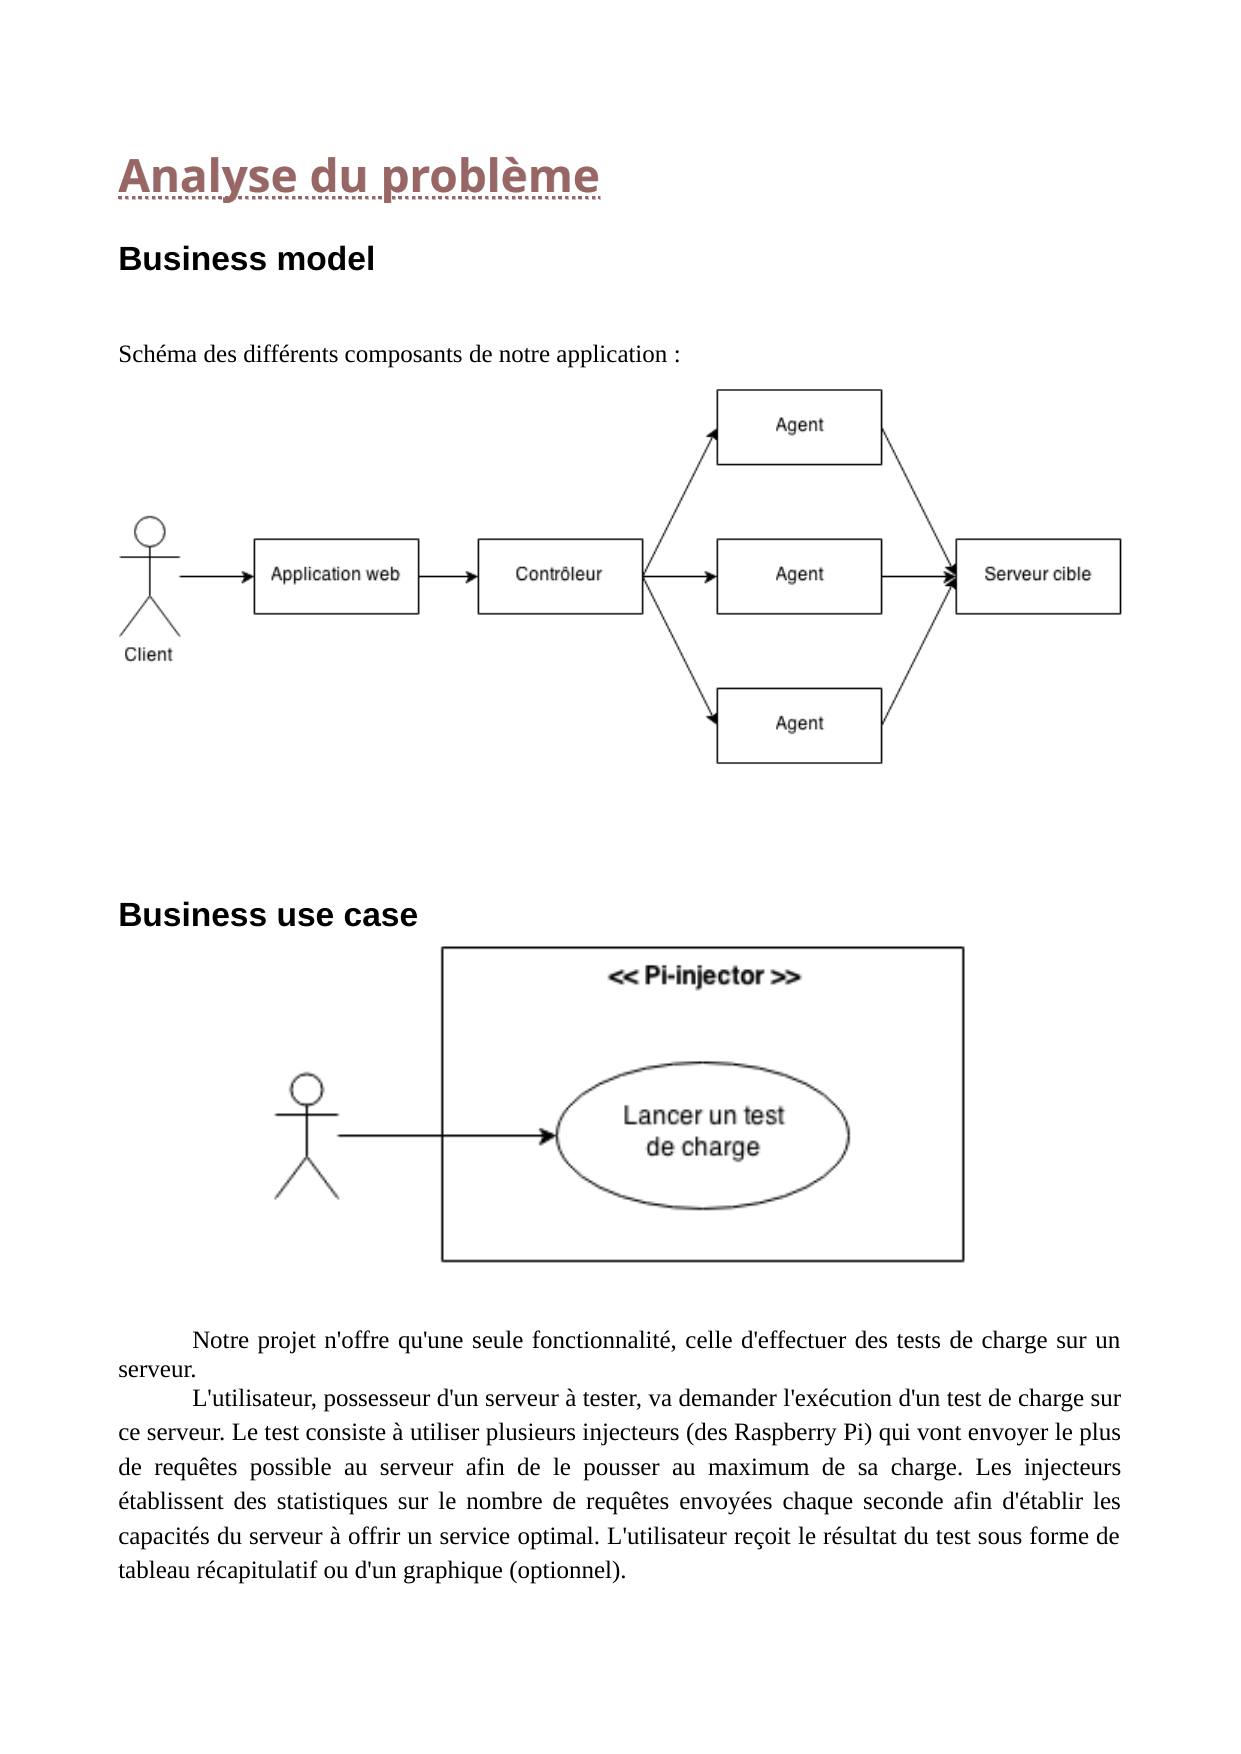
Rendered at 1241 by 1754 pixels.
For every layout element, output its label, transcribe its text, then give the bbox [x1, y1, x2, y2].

text L'utilisateur, possesseur d'un serveur à tester, va demander l'exécution d'un test de charge sur ce serveur. Le test consiste à utiliser plusieurs injecteurs (des Raspberry Pi) qui vont envoyer le plus de requêtes possible au serveur afin de le pousser au maximum de sa charge. Les injecteurs établissent des statistiques sur le nombre de requêtes envoyées chaque seconde afin d'établir les capacités du serveur à offrir un service optimal. L'utilisateur reçoit le résultat du test sous forme de tableau récapitulatif ou d'un graphique (optionnel). [118, 1383, 1122, 1584]
text Notre projet n'offre qu'une seule fonctionnalité, celle d'effectuer des tests de charge sur un serveur. [118, 1325, 1122, 1383]
subtitle Analyse du problème [118, 143, 1122, 206]
picture [273, 945, 967, 1271]
text Schéma des différents composants de notre application : [118, 339, 1122, 368]
picture [118, 388, 1123, 770]
subtitle Business model [118, 239, 1122, 277]
subtitle Business use case [118, 894, 1122, 933]
